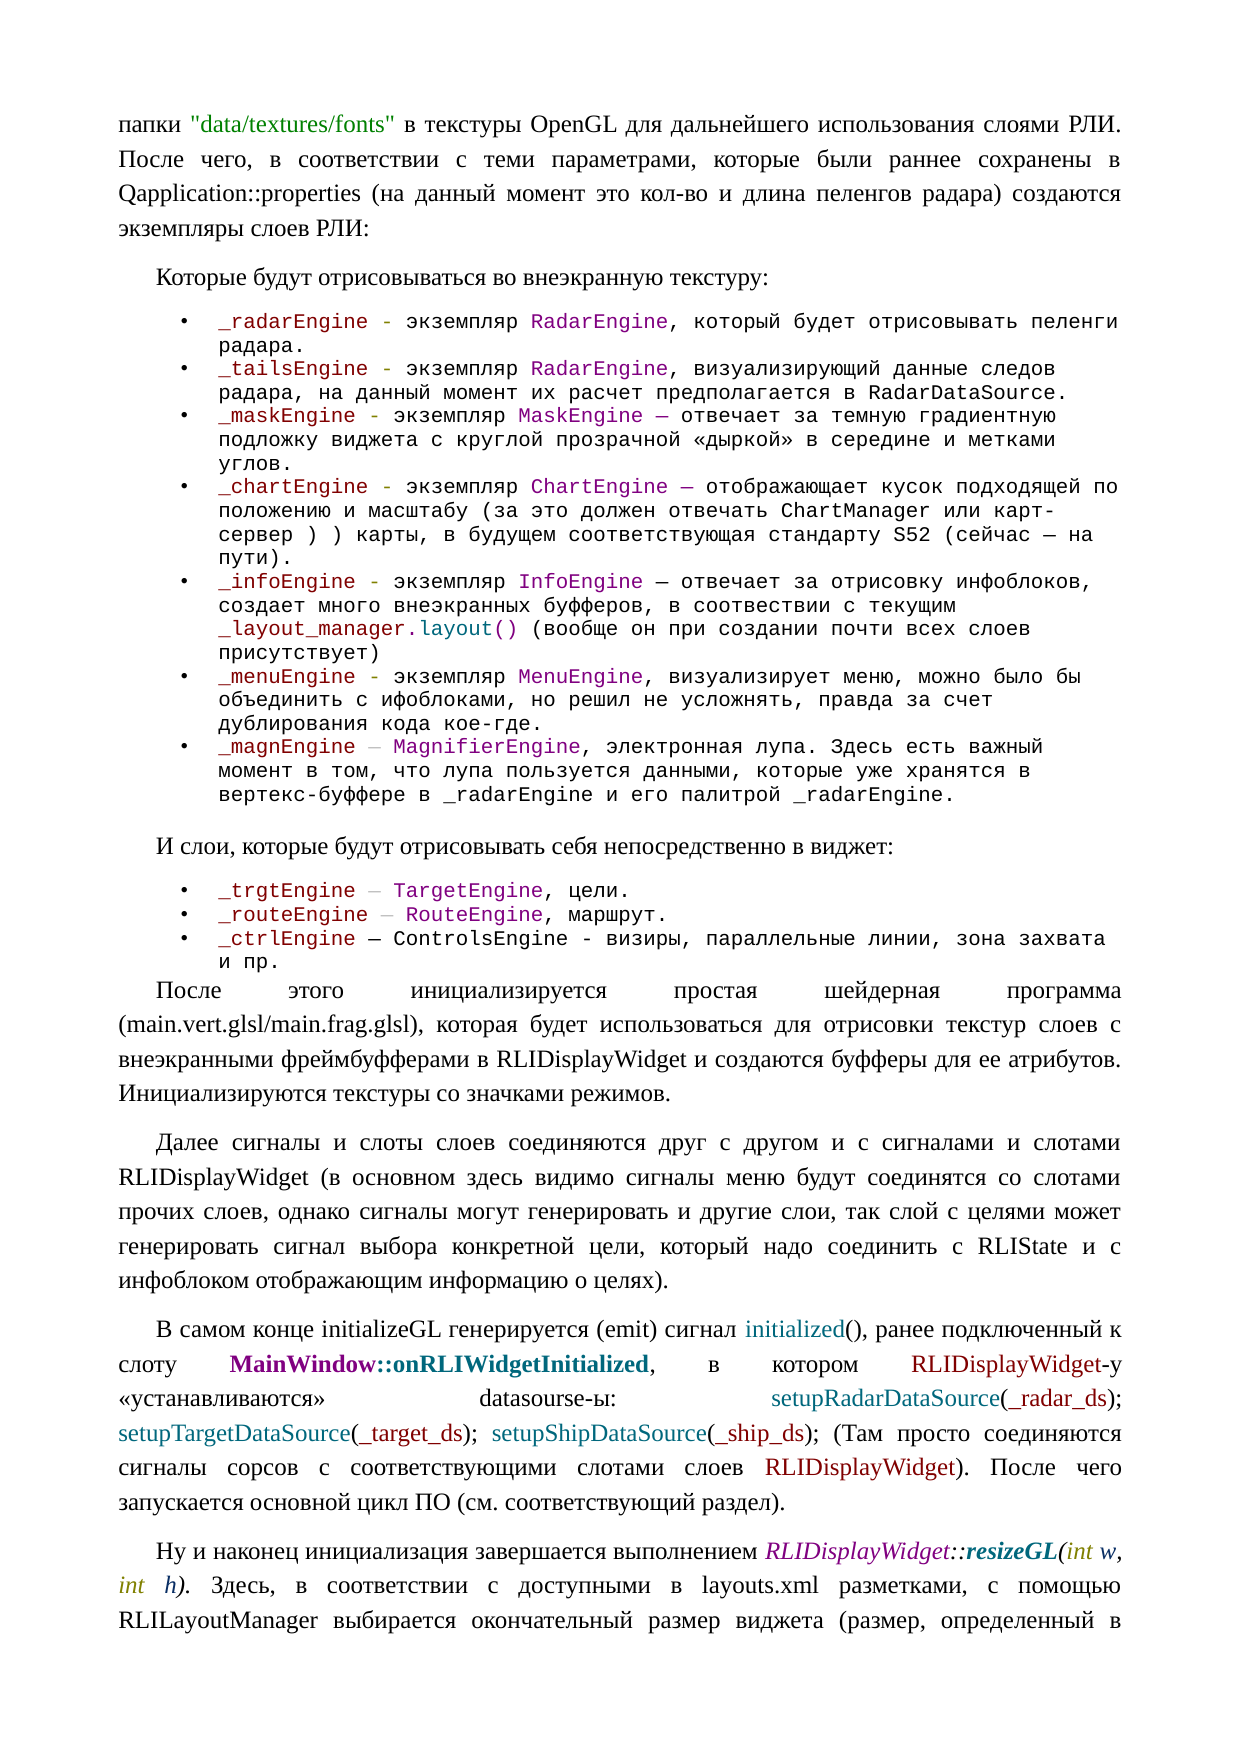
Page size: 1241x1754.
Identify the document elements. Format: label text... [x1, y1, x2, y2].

list _radarEngine - экземпляр RadarEngine, который будет отрисовывать пеленги радара. [181, 311, 1122, 358]
list _routeEngine — RouteEngine, маршрут. [181, 904, 1122, 927]
list _infoEngine - экземпляр InfoEngine — отвечает за отрисовку инфоблоков, создает много внеэкранных буфферов, в соотвествии с текущим _layout_manager.layout() (вообще он при создании почти всех слоев присутствует) [181, 571, 1122, 666]
list _chartEngine - экземпляр ChartEngine — отображающает кусок подходящей по положению и масштабу (за это должен отвечать ChartManager или карт-сервер ) ) карты, в будущем соответствующая стандарту S52 (сейчас — на пути). [181, 476, 1122, 571]
text Ну и наконец инициализация завершается выполнением RLIDisplayWidget::resizeGL(int w, int h). Здесь, в соответствии с доступными в layouts.xml разметками, с помощью RLILayoutManager выбирается окончательный размер виджета (размер, определенный в [118, 1536, 1122, 1633]
text После этого инициализируется простая шейдерная программа (main.vert.glsl/main.frag.glsl), которая будет использоваться для отрисовки текстур слоев с внеэкранными фреймбуфферами в RLIDisplayWidget и создаются буфферы для ее атрибутов. Инициализируются текстуры со значками режимов. [118, 975, 1122, 1107]
text папки "data/textures/fonts" в текстуры OpenGL для дальнейшего использования слоями РЛИ. После чего, в соответствии с теми параметрами, которые были раннее сохранены в Qapplication::properties (на данный момент это кол-во и длина пеленгов радара) создаются экземпляры слоев РЛИ: [118, 109, 1122, 242]
list _maskEngine - экземпляр MaskEngine — отвечает за темную градиентную подложку виджета с круглой прозрачной «дыркой» в середине и метками углов. [181, 406, 1122, 476]
list _magnEngine — MagnifierEngine, электронная лупа. Здесь есть важный момент в том, что лупа пользуется данными, которые уже хранятся в вертекс-буффере в _radarEngine и его палитрой _radarEngine. [181, 737, 1122, 807]
text И слои, которые будут отрисовывать себя непосредственно в виджет: [118, 831, 1122, 860]
list _ctrlEngine — ControlsEngine - визиры, параллельные линии, зона захвата и пр. [181, 927, 1122, 975]
text Далее сигналы и слоты слоев соединяются друг с другом и с сигналами и слотами RLIDisplayWidget (в основном здесь видимо сигналы меню будут соединятся со слотами прочих слоев, однако сигналы могут генерировать и другие слои, так слой с целями может генерировать сигнал выбора конкретной цели, который надо соединить с RLIState и с инфоблоком отображающим информацию о целях). [118, 1127, 1122, 1294]
list _trgtEngine — TargetEngine, цели. [181, 880, 1122, 904]
text Которые будут отрисовываться во внеэкранную текстуру: [118, 262, 1122, 291]
list _tailsEngine - экземпляр RadarEngine, визуализирующий данные следов радара, на данный момент их расчет предполагается в RadarDataSource. [181, 358, 1122, 406]
text В самом конце initializeGL генерируется (emit) сигнал initialized(), ранее подключенный к слоту MainWindow::onRLIWidgetInitialized, в котором RLIDisplayWidget-у «устанавливаются» datasourse-ы: setupRadarDataSource(_radar_ds); setupTargetDataSource(_target_ds); setupShipDataSource(_ship_ds); (Там просто соединяются сигналы сорсов с соответствующими слотами слоев RLIDisplayWidget). После чего запускается основной цикл ПО (см. соответствующий раздел). [118, 1314, 1122, 1515]
list _menuEngine - экземпляр MenuEngine, визуализирует меню, можно было бы объединить с ифоблоками, но решил не усложнять, правда за счет дублирования кода кое-где. [181, 666, 1122, 737]
